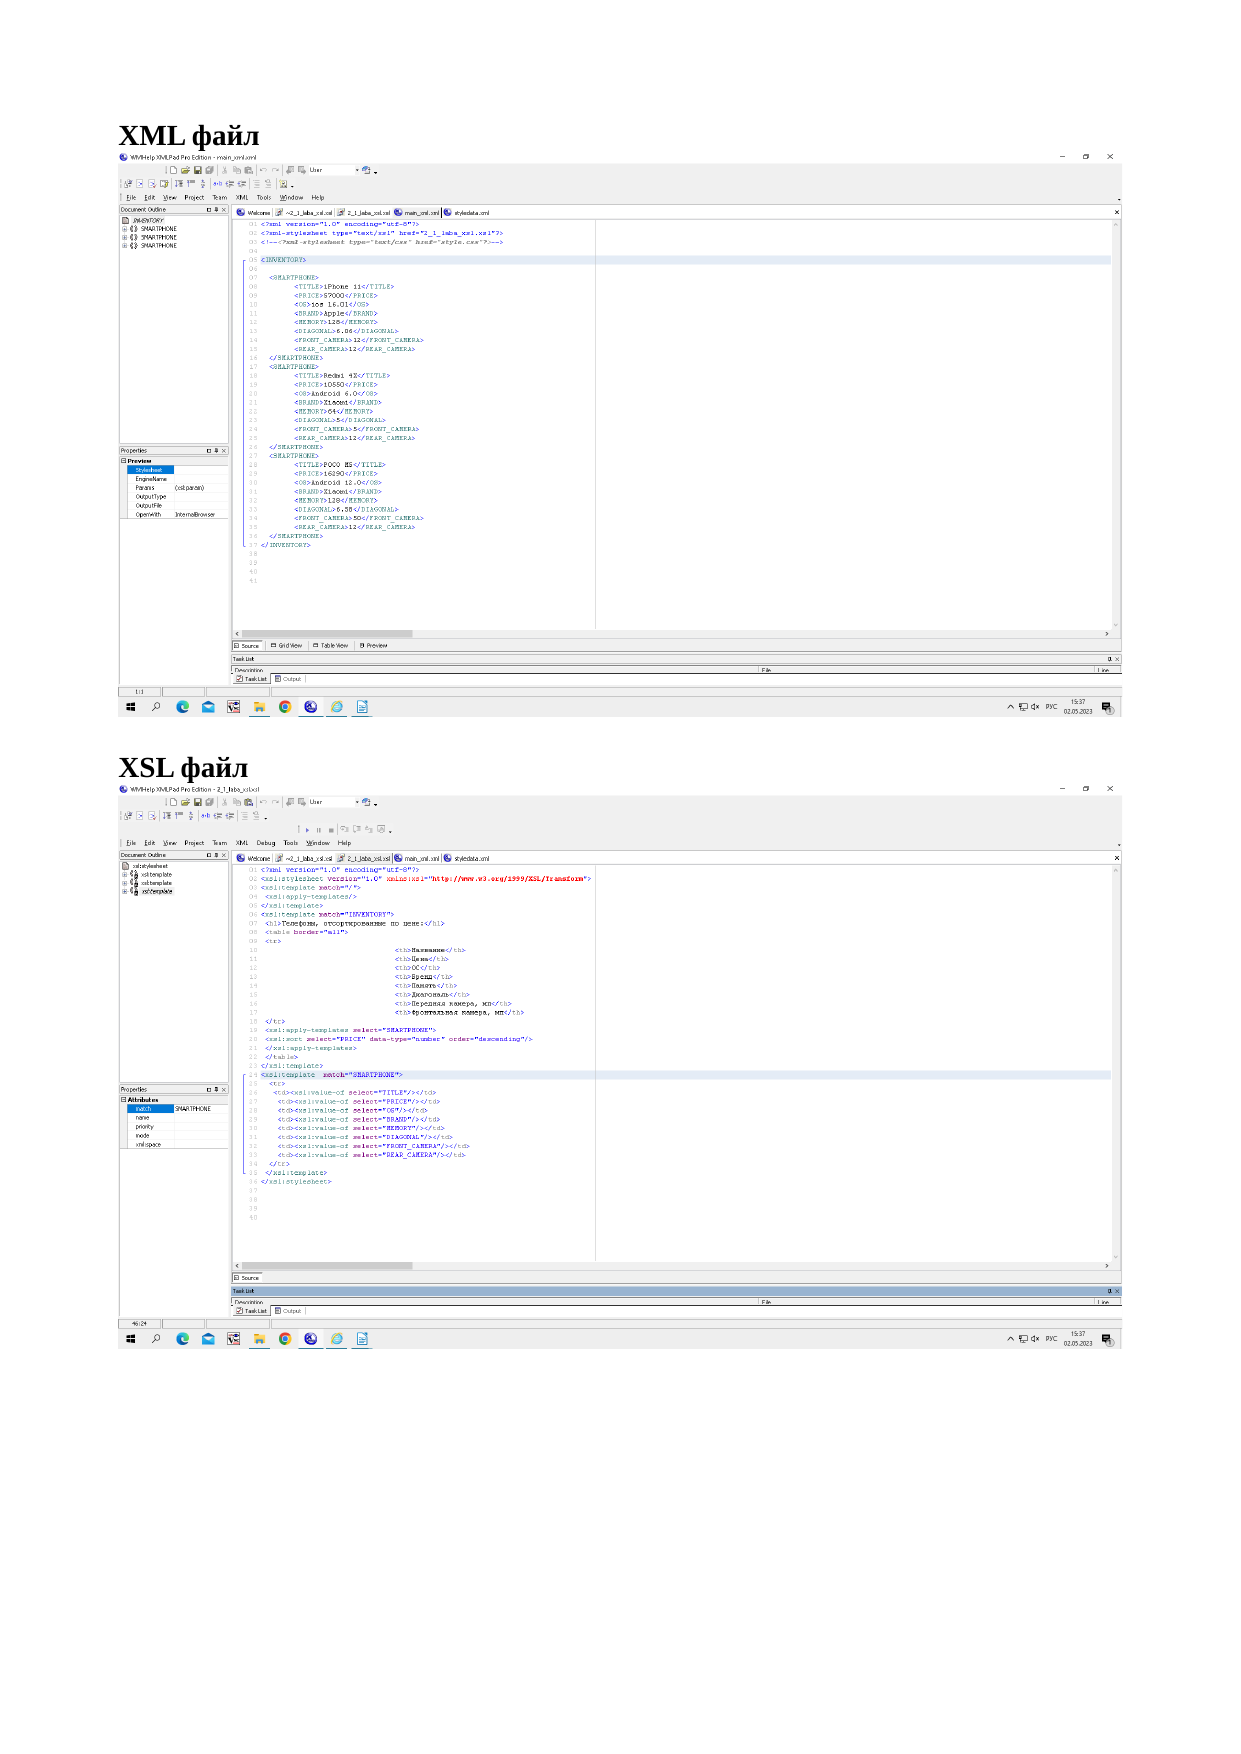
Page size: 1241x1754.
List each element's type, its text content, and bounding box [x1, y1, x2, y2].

text XSL файл [118, 750, 1122, 783]
picture [118, 783, 1123, 1349]
text XML файл [118, 118, 1122, 151]
picture [118, 151, 1123, 717]
